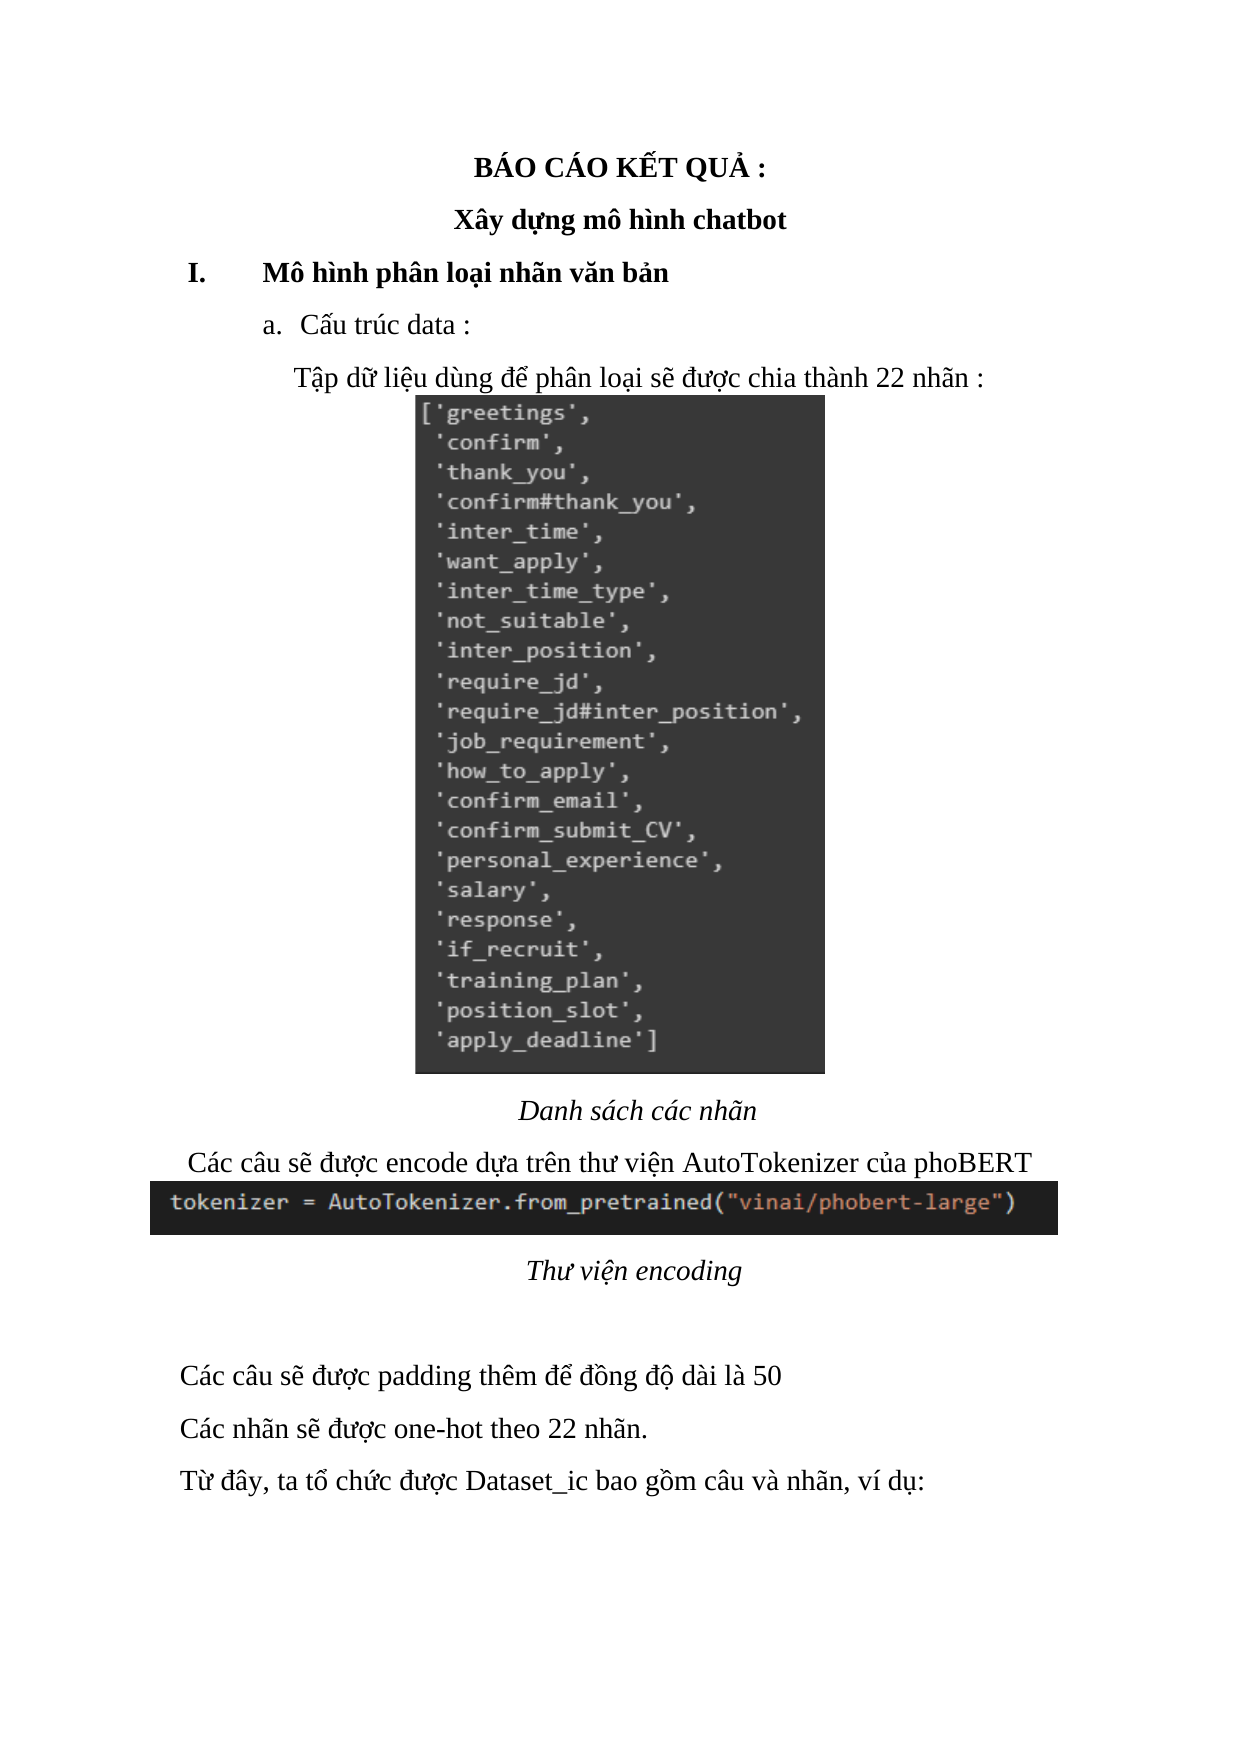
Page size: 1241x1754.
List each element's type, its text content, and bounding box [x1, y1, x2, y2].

text Các câu sẽ được encode dựa trên thư viện AutoTokenizer của phoBERT [150, 1146, 1090, 1234]
text Các nhãn sẽ được one-hot theo 22 nhãn. [179, 1411, 1090, 1444]
text Các câu sẽ được padding thêm để đồng độ dài là 50 [179, 1358, 1090, 1392]
list Cấu trúc data : [262, 307, 1090, 341]
text Xây dựng mô hình chatbot [150, 202, 1090, 236]
text Thư viện encoding [150, 1253, 1090, 1287]
list Mô hình phân loại nhãn văn bản [187, 255, 1090, 288]
text Từ đây, ta tổ chức được Dataset_ic bao gồm câu và nhãn, ví dụ: [179, 1463, 1090, 1497]
text Tập dữ liệu dùng để phân loại sẽ được chia thành 22 nhãn : [150, 360, 1090, 1074]
text Danh sách các nhãn [150, 1093, 1090, 1127]
text BÁO CÁO KẾT QUẢ : [150, 150, 1090, 183]
